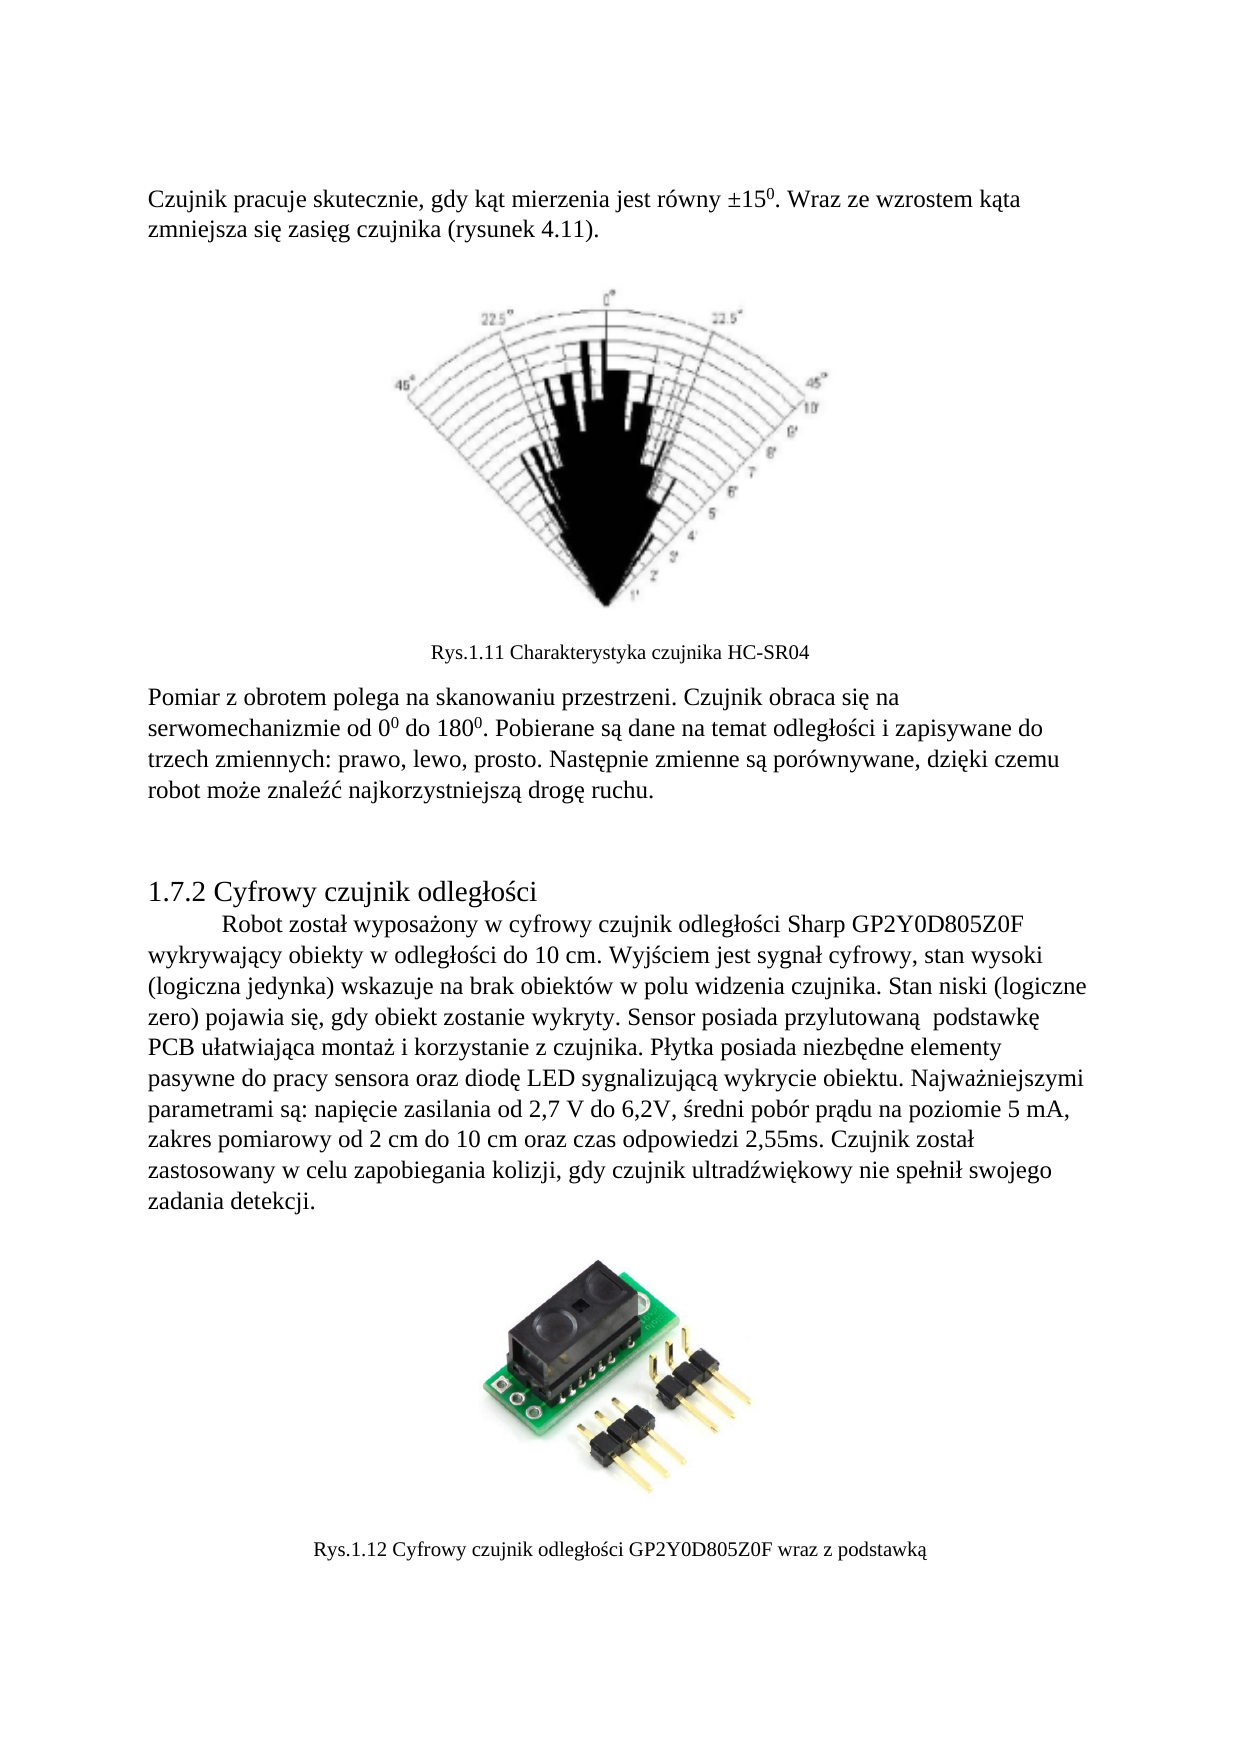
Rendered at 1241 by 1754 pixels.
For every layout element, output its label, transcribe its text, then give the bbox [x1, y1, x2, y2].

text Rys.1.11 Charakterystyka czujnika HC-SR04 [148, 640, 1093, 664]
text Robot został wyposażony w cyfrowy czujnik odległości Sharp GP2Y0D805Z0F wykrywający obiekty w odległości do 10 cm. Wyjściem jest sygnał cyfrowy, stan wysoki (logiczna jedynka) wskazuje na brak obiektów w polu widzenia czujnika. Stan niski (logiczne zero) pojawia się, gdy obiekt zostanie wykryty. Sensor posiada przylutowaną podstawkę PCB ułatwiająca montaż i korzystanie z czujnika. Płytka posiada niezbędne elementy pasywne do pracy sensora oraz diodę LED sygnalizującą wykrycie obiektu. Najważniejszymi parametrami są: napięcie zasilania od 2,7 V do 6,2V, średni pobór prądu na poziomie 5 mA, zakres pomiarowy od 2 cm do 10 cm oraz czas odpowiedzi 2,55ms. Czujnik został zastosowany w celu zapobiegania kolizji, gdy czujnik ultradźwiękowy nie spełnił swojego zadania detekcji. [148, 909, 1093, 1215]
text Czujnik pracuje skutecznie, gdy kąt mierzenia jest równy ±150. Wraz ze wzrostem kąta zmniejsza się zasięg czujnika (rysunek 4.11). [148, 184, 1093, 243]
text Pomiar z obrotem polega na skanowaniu przestrzeni. Czujnik obraca się na serwomechanizmie od 00 do 1800. Pobierane są dane na temat odległości i zapisywane do trzech zmiennych: prawo, lewo, prosto. Następnie zmienne są porównywane, dzięki czemu robot może znaleźć najkorzystniejszą drogę ruchu. [148, 682, 1093, 803]
subtitle 1.7.2 Cyfrowy czujnik odległości [148, 874, 1093, 907]
text Rys.1.12 Cyfrowy czujnik odległości GP2Y0D805Z0F wraz z podstawką [148, 1536, 1093, 1561]
